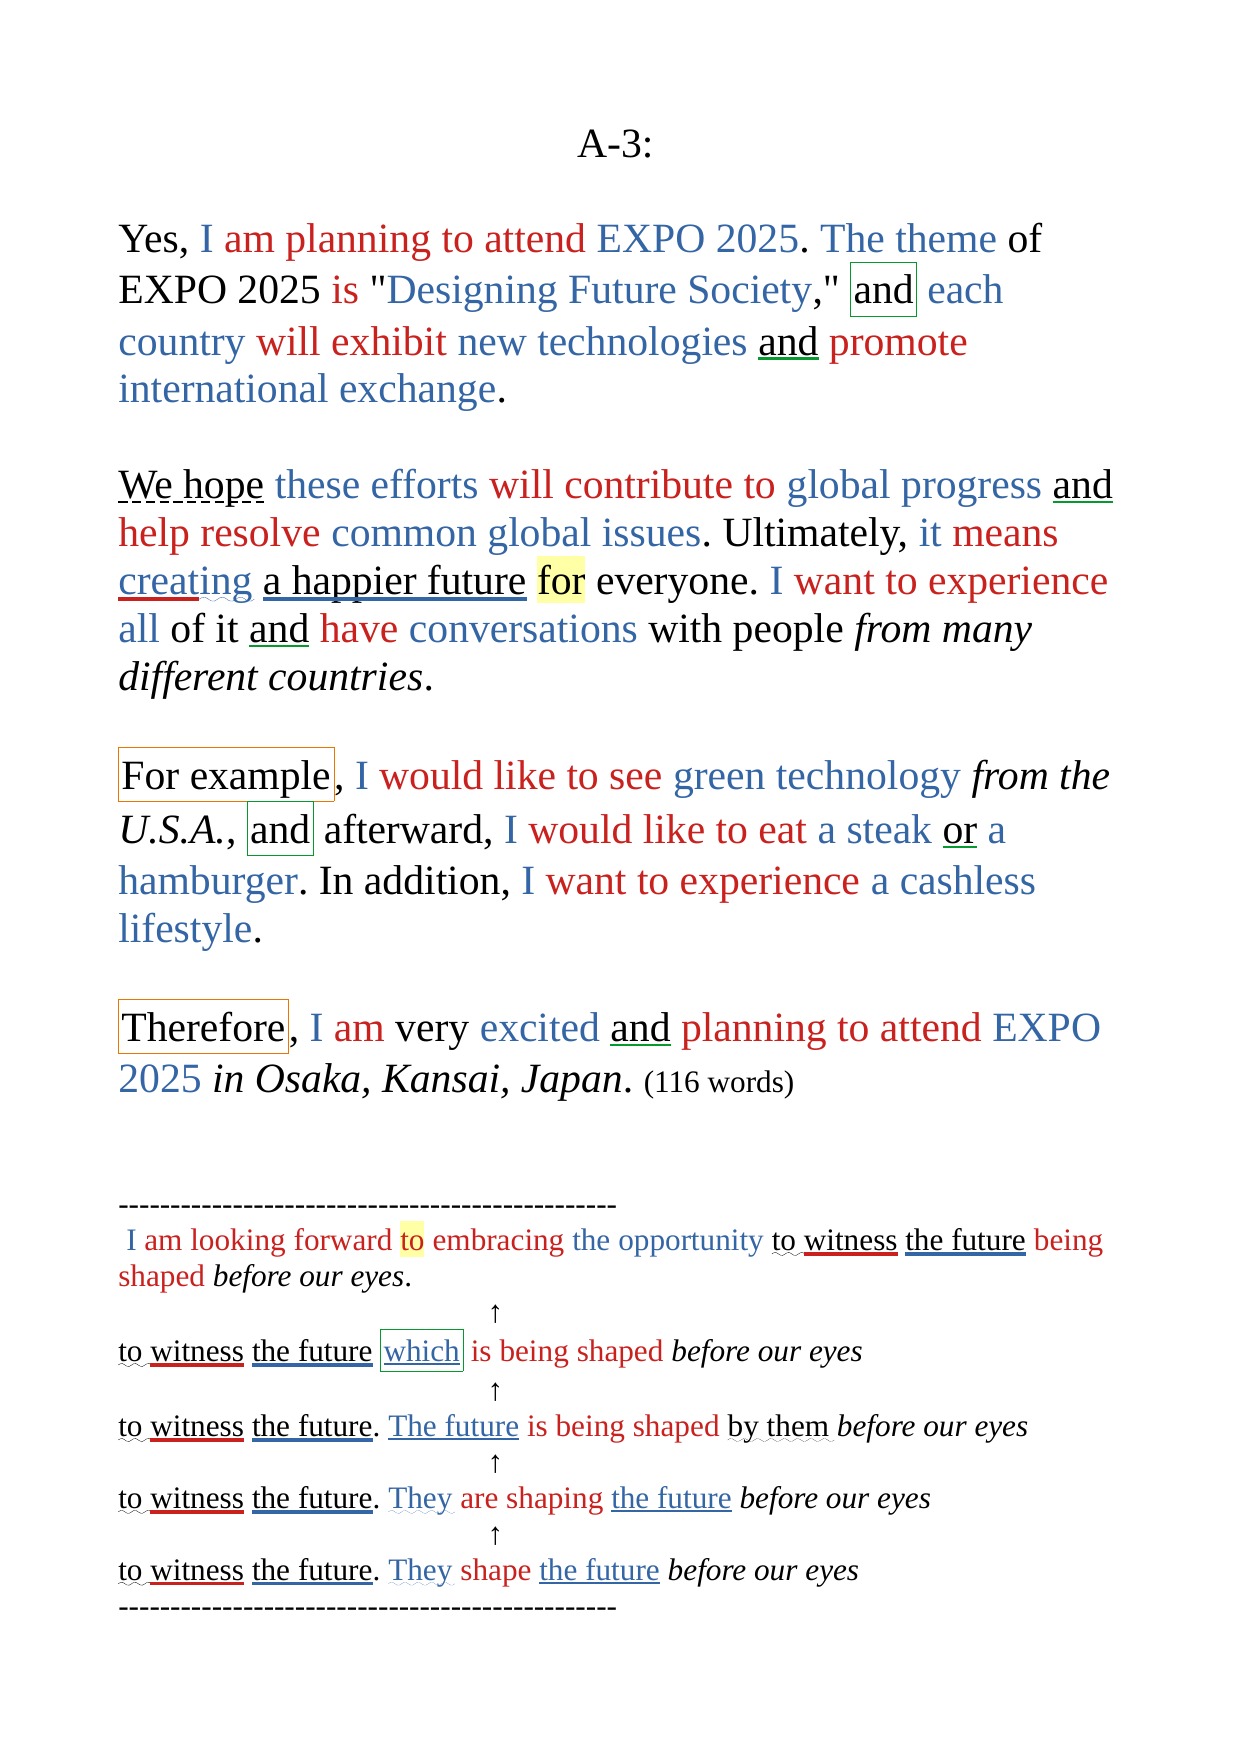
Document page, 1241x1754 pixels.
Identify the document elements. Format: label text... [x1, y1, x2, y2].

text ↑ [118, 1443, 1122, 1479]
text I am looking forward to embracing the opportunity to witness the future being shaped before our eyes. [118, 1221, 1122, 1293]
text to witness the future. They are shaping the future before our eyes [118, 1479, 1122, 1515]
text For example, I would like to see green technology from the U.S.A., and afterward, I would like to eat a steak or a hamburger. In addition, I want to experience a cashless lifestyle. [118, 747, 1122, 951]
text to witness the future [118, 1329, 380, 1371]
text to witness the future. The future is being shaped by them before our eyes [118, 1407, 1122, 1443]
text which [381, 1330, 463, 1371]
text ------------------------------------------------ [118, 1185, 1122, 1221]
text Yes, I am planning to attend EXPO 2025. The theme of EXPO 2025 is "Designing Future Society," and each country will exhibit new technologies and promote international exchange. [118, 214, 1122, 412]
text A-3: [118, 118, 1122, 166]
text to witness the future. They shape the future before our eyes [118, 1551, 1122, 1587]
text ↑ [118, 1371, 1122, 1407]
text ------------------------------------------------ [118, 1587, 1122, 1623]
text is being shaped before our eyes [464, 1329, 1122, 1371]
text ↑ [118, 1293, 1122, 1329]
text ↑ [118, 1515, 1122, 1551]
text Therefore, I am very excited and planning to attend EXPO 2025 in Osaka, Kansai, Japan. (116 words) [118, 999, 1122, 1101]
text We hope these efforts will contribute to global progress and help resolve common global issues. Ultimately, it means creating a happier future for everyone. I want to experience all of it and have conversations with people from many different countries. [118, 460, 1122, 699]
